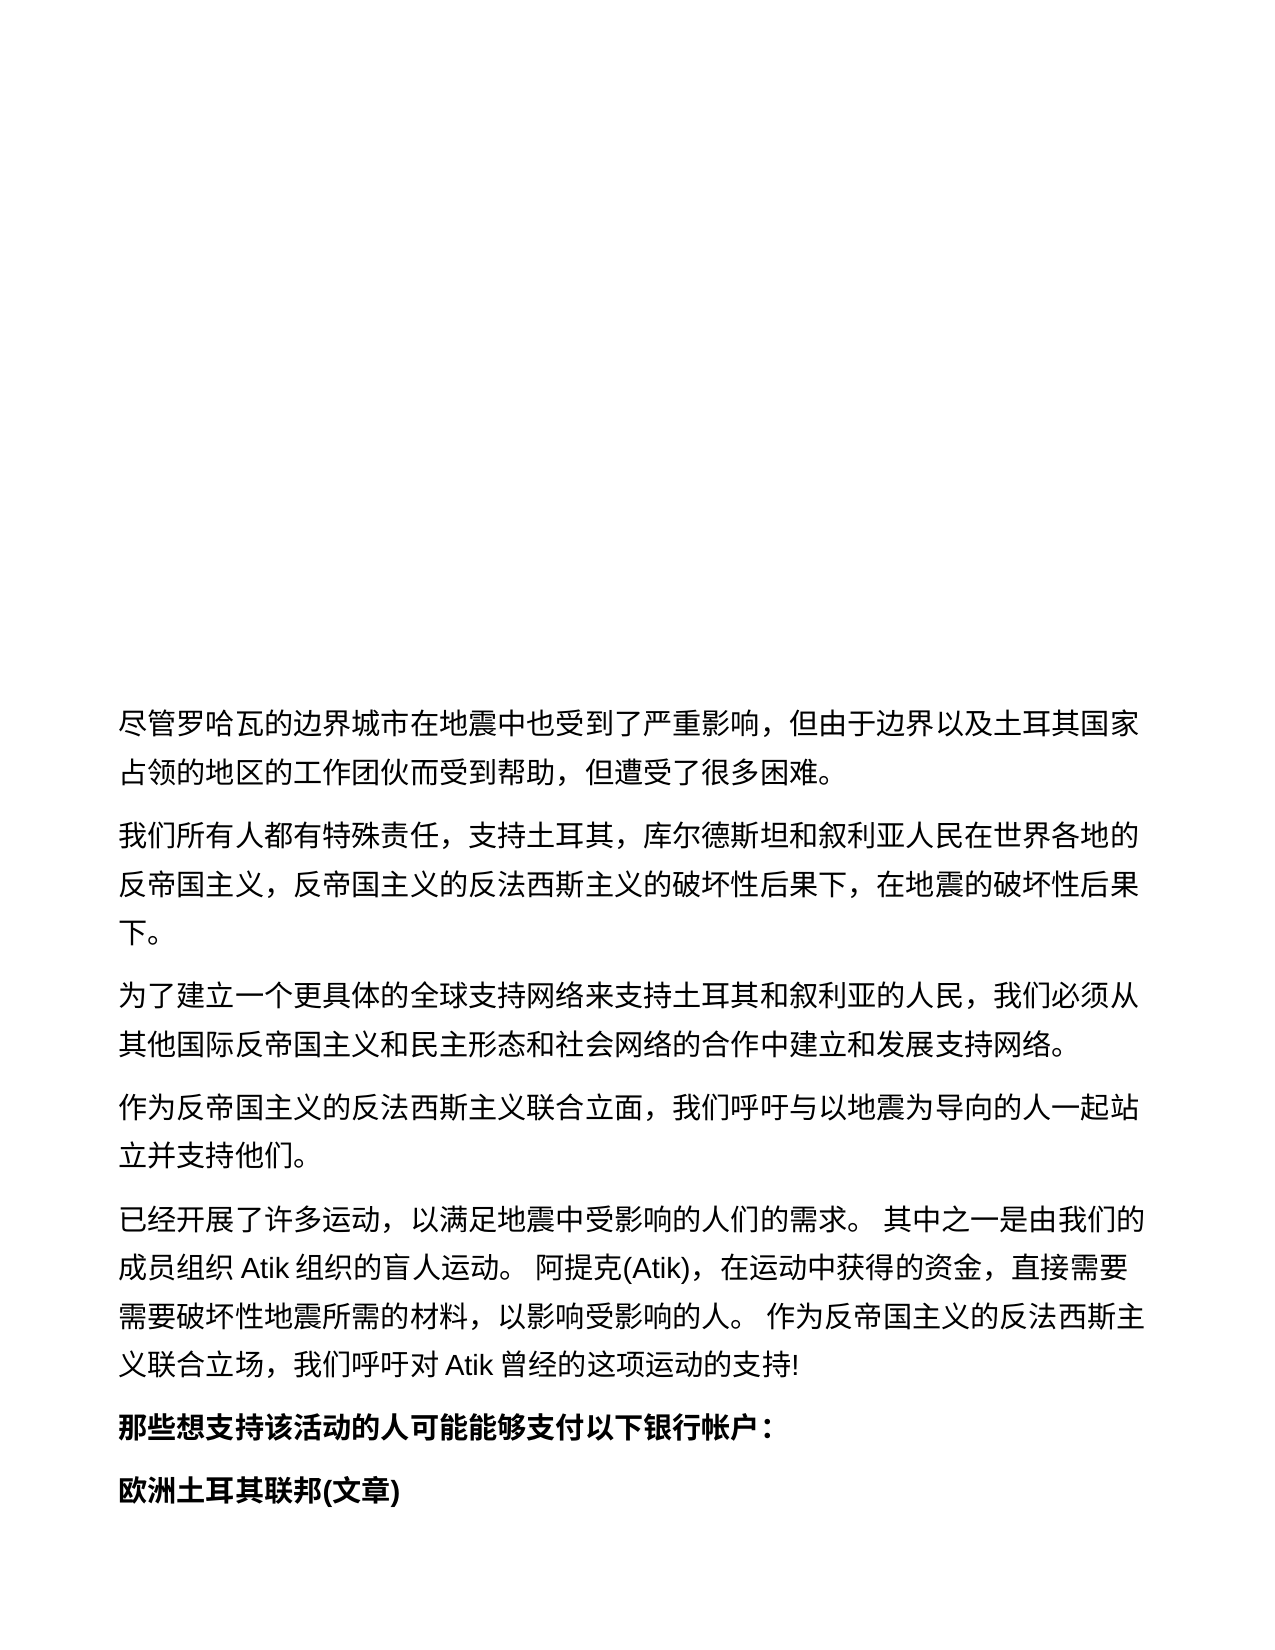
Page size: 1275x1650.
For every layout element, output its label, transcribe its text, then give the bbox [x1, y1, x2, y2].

text 那些想支持该活动的人可能能够支付以下银行帐户： [118, 1405, 1157, 1447]
text 作为反帝国主义的反法西斯主义联合立面，我们呼吁与以地震为导向的人一起站立并支持他们。 [118, 1084, 1157, 1175]
text 尽管罗哈瓦的边界城市在地震中也受到了严重影响，但由于边界以及土耳其国家占领的地区的工作团伙而受到帮助，但遭受了很多困难。 [118, 118, 1157, 792]
text 为了建立一个更具体的全球支持网络来支持土耳其和叙利亚的人民，我们必须从其他国际反帝国主义和民主形态和社会网络的合作中建立和发展支持网络。 [118, 973, 1157, 1064]
text 我们所有人都有特殊责任，支持土耳其，库尔德斯坦和叙利亚人民在世界各地的反帝国主义，反帝国主义的反法西斯主义的破坏性后果下，在地震的破坏性后果下。 [118, 813, 1157, 952]
text 欧洲土耳其联邦(文章) [118, 1468, 1157, 1510]
text 已经开展了许多运动，以满足地震中受影响的人们的需求。 其中之一是由我们的成员组织Atik组织的盲人运动。 阿提克(Atik)，在运动中获得的资金，直接需要需要破坏性地震所需的材料，以影响受影响的人。 作为反帝国主义的反法西斯主义联合立场，我们呼吁对Atik曾经的这项运动的支持! [118, 1196, 1157, 1384]
